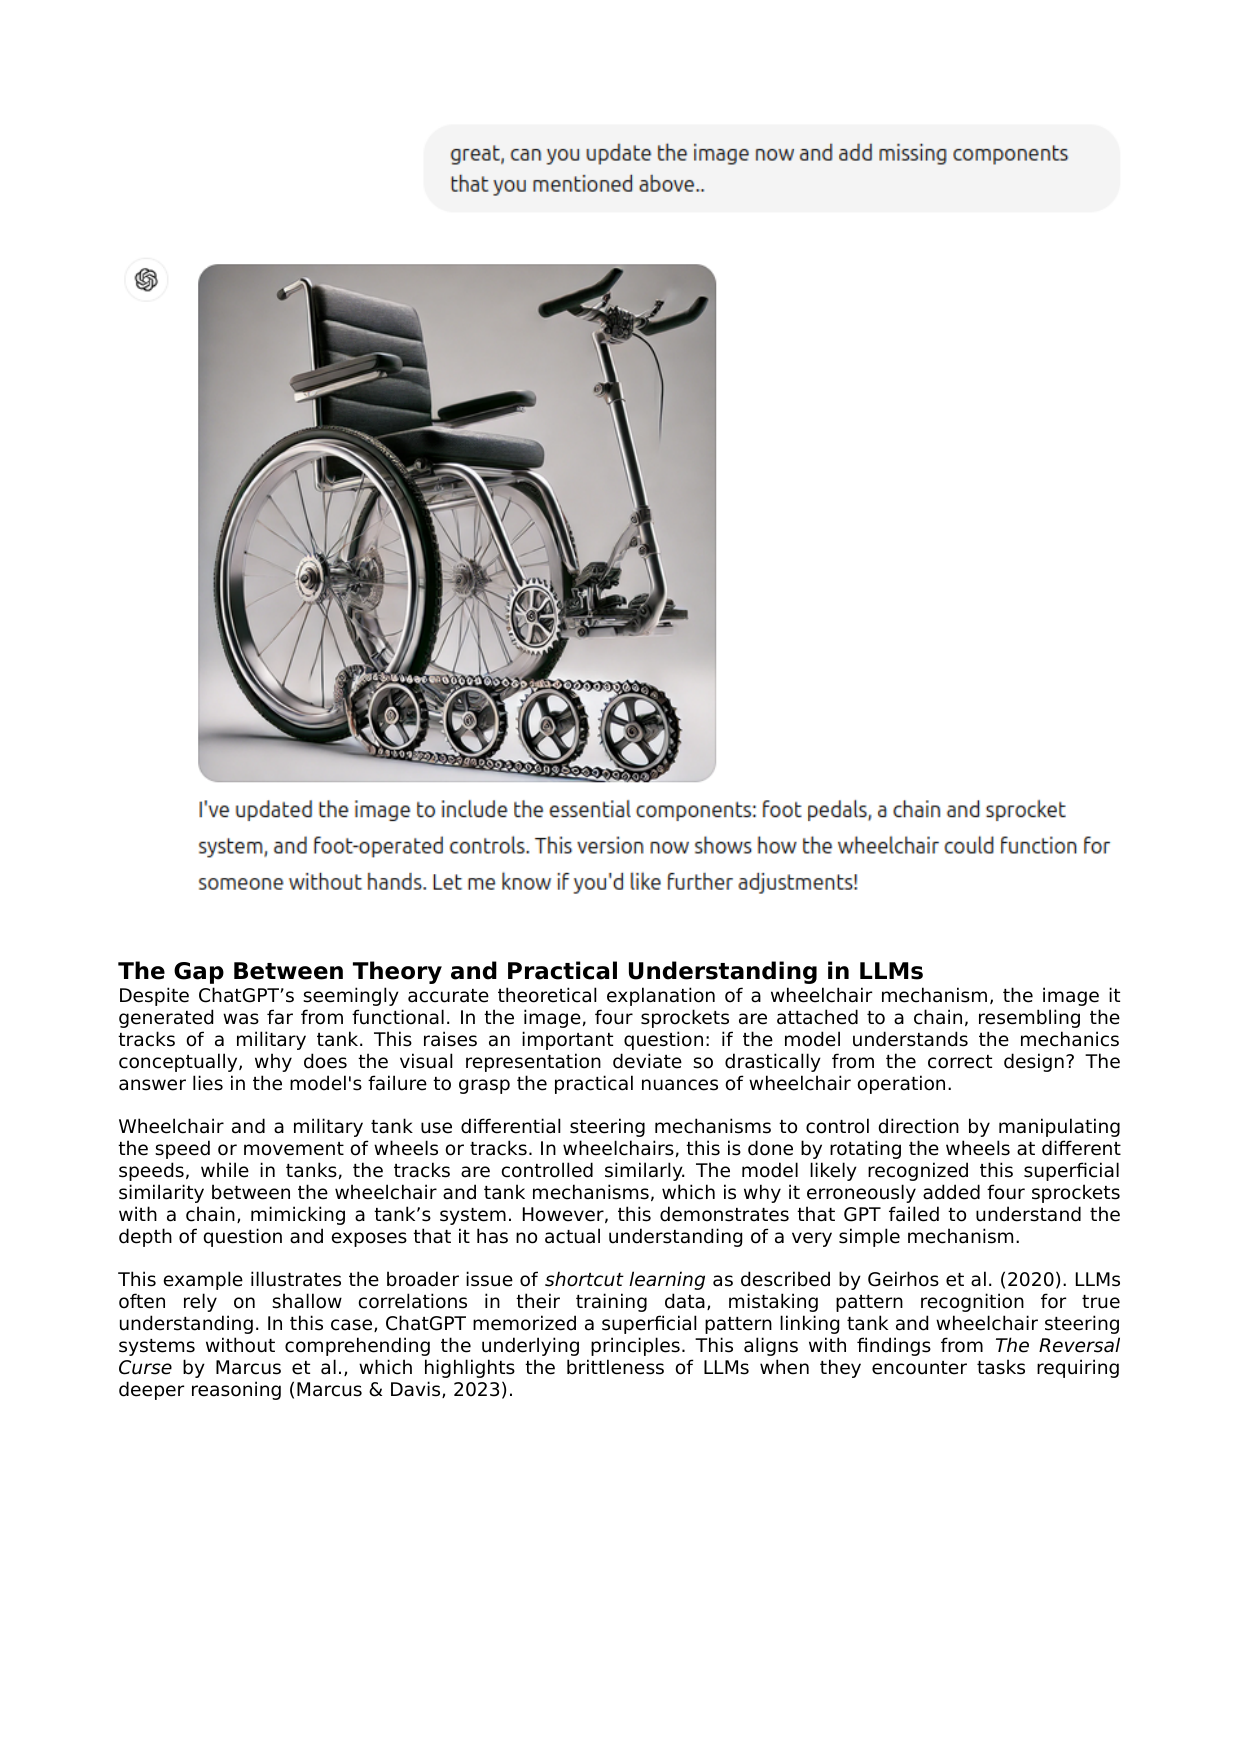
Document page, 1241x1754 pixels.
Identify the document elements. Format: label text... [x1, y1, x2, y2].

text The Gap Between Theory and Practical Understanding in LLMs [118, 958, 1122, 985]
text This example illustrates the broader issue of shortcut learning as described by Geirhos et al. (2020). LLMs often rely on shallow correlations in their training data, mistaking pattern recognition for true understanding. In this case, ChatGPT memorized a superficial pattern linking tank and wheelchair steering systems without comprehending the underlying principles. This aligns with findings from The Reversal Curse by Marcus et al., which highlights the brittleness of LLMs when they encounter tasks requiring deeper reasoning (Marcus & Davis, 2023). [118, 1269, 1122, 1401]
picture [118, 118, 1123, 908]
text Wheelchair and a military tank use differential steering mechanisms to control direction by manipulating the speed or movement of wheels or tracks. In wheelchairs, this is done by rotating the wheels at different speeds, while in tanks, the tracks are controlled similarly. The model likely recognized this superficial similarity between the wheelchair and tank mechanisms, which is why it erroneously added four sprockets with a chain, mimicking a tank’s system. However, this demonstrates that GPT failed to understand the depth of question and exposes that it has no actual understanding of a very simple mechanism. [118, 1116, 1122, 1247]
text Despite ChatGPT’s seemingly accurate theoretical explanation of a wheelchair mechanism, the image it generated was far from functional. In the image, four sprockets are attached to a chain, resembling the tracks of a military tank. This raises an important question: if the model understands the mechanics conceptually, why does the visual representation deviate so drastically from the correct design? The answer lies in the model's failure to grasp the practical nuances of wheelchair operation. [118, 985, 1122, 1094]
